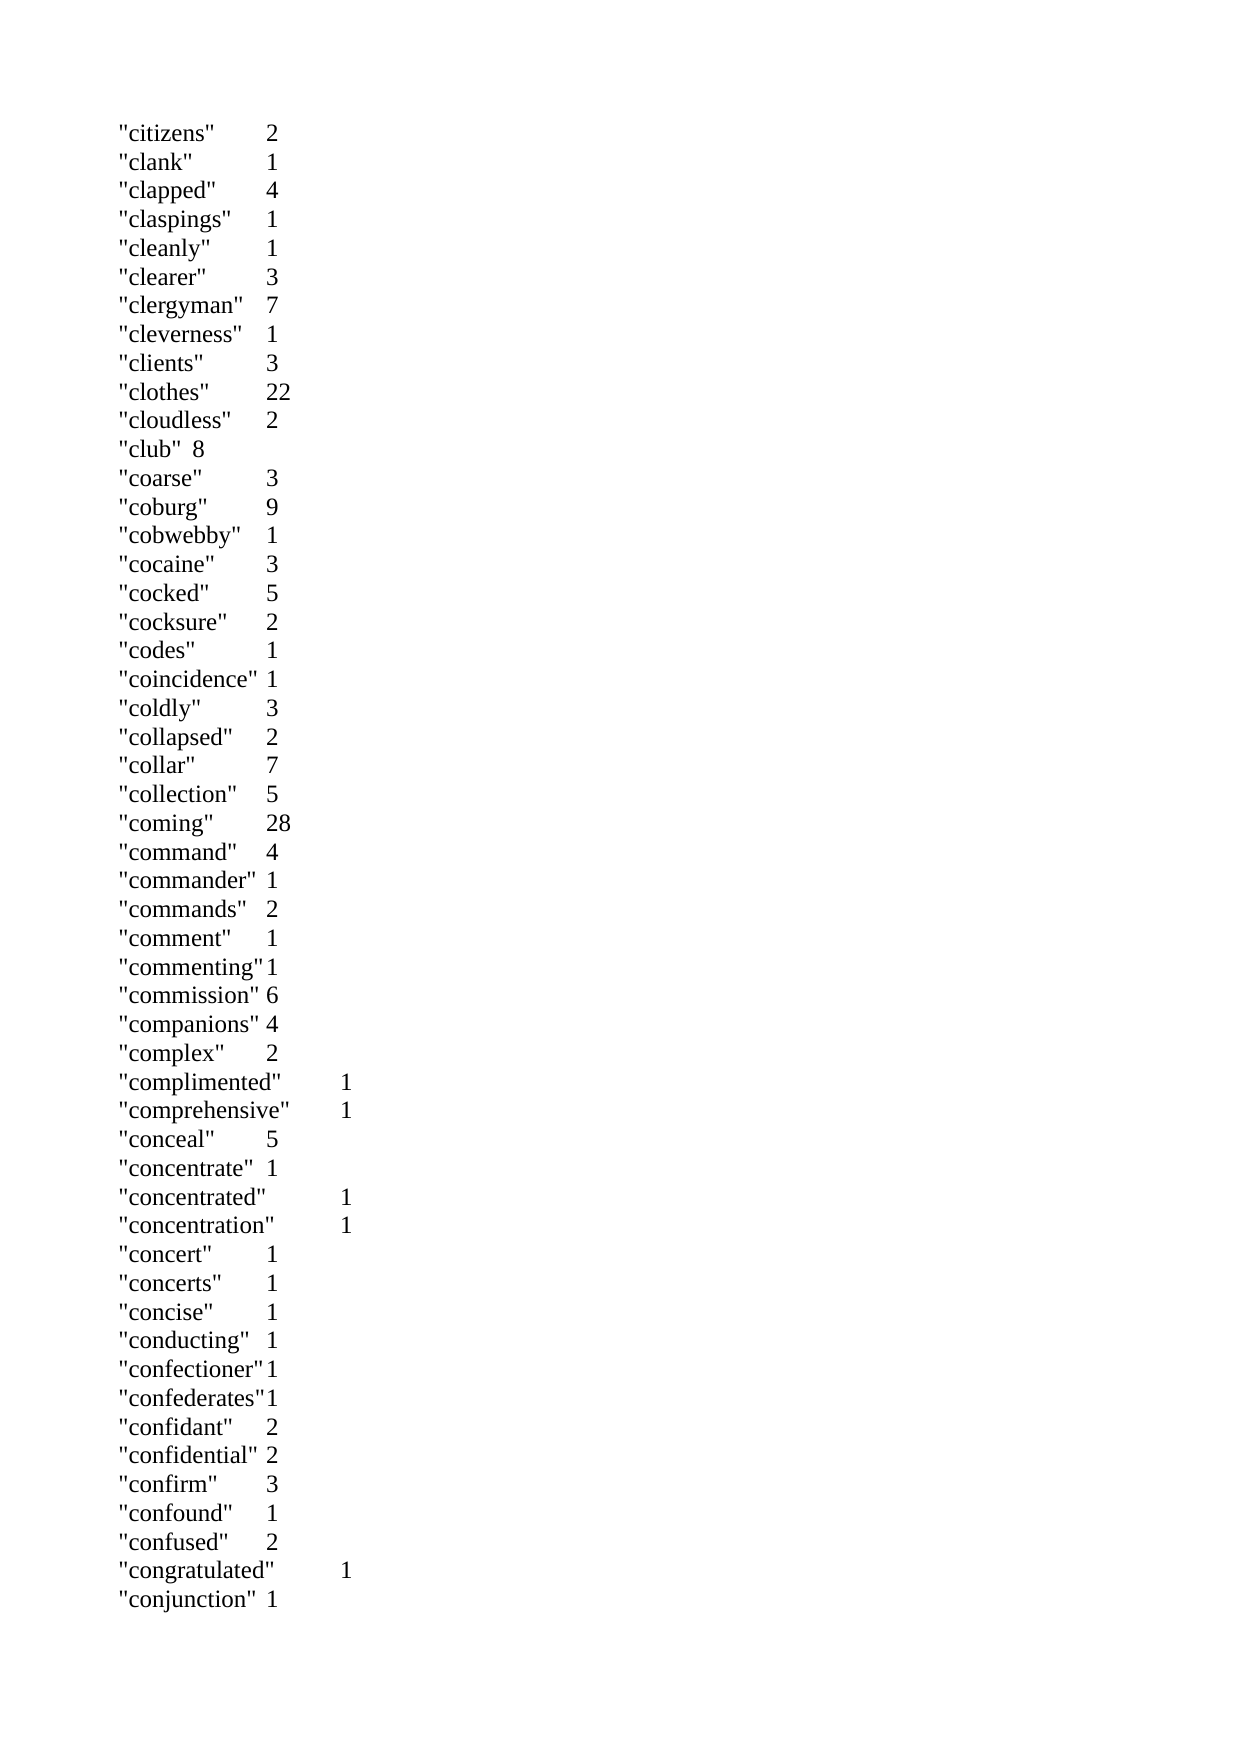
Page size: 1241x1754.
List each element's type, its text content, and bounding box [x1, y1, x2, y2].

text "confirm" 3 [118, 1469, 1122, 1498]
text "coming" 28 [118, 808, 1122, 837]
text "confederates" 1 [118, 1383, 1122, 1412]
text "claspings" 1 [118, 204, 1122, 233]
text "commands" 2 [118, 894, 1122, 923]
text "confidant" 2 [118, 1412, 1122, 1441]
text "cocaine" 3 [118, 549, 1122, 578]
text "coarse" 3 [118, 463, 1122, 492]
text "cloudless" 2 [118, 406, 1122, 434]
text "cocked" 5 [118, 578, 1122, 607]
text "concentrate" 1 [118, 1153, 1122, 1182]
text "citizens" 2 [118, 118, 1122, 147]
text "concentrated" 1 [118, 1182, 1122, 1211]
text "clapped" 4 [118, 176, 1122, 204]
text "collapsed" 2 [118, 722, 1122, 751]
text "collection" 5 [118, 779, 1122, 808]
text "congratulated" 1 [118, 1556, 1122, 1584]
text "confidential" 2 [118, 1441, 1122, 1469]
text "conceal" 5 [118, 1124, 1122, 1153]
text "cocksure" 2 [118, 607, 1122, 636]
text "concentration" 1 [118, 1211, 1122, 1239]
text "clients" 3 [118, 348, 1122, 377]
text "command" 4 [118, 837, 1122, 866]
text "cleanly" 1 [118, 233, 1122, 262]
text "cobwebby" 1 [118, 521, 1122, 549]
text "concise" 1 [118, 1297, 1122, 1326]
text "commander" 1 [118, 866, 1122, 894]
text "concerts" 1 [118, 1268, 1122, 1297]
text "club" 8 [118, 434, 1122, 463]
text "clothes" 22 [118, 377, 1122, 406]
text "cleverness" 1 [118, 319, 1122, 348]
text "commission" 6 [118, 981, 1122, 1009]
text "collar" 7 [118, 751, 1122, 779]
text "commenting" 1 [118, 952, 1122, 981]
text "conjunction" 1 [118, 1584, 1122, 1613]
text "clank" 1 [118, 147, 1122, 176]
text "clergyman" 7 [118, 291, 1122, 319]
text "comment" 1 [118, 923, 1122, 952]
text "concert" 1 [118, 1239, 1122, 1268]
text "conducting" 1 [118, 1326, 1122, 1354]
text "codes" 1 [118, 636, 1122, 664]
text "confectioner" 1 [118, 1354, 1122, 1383]
text "companions" 4 [118, 1009, 1122, 1038]
text "complex" 2 [118, 1038, 1122, 1067]
text "complimented" 1 [118, 1067, 1122, 1096]
text "confound" 1 [118, 1498, 1122, 1527]
text "clearer" 3 [118, 262, 1122, 291]
text "confused" 2 [118, 1527, 1122, 1556]
text "comprehensive" 1 [118, 1096, 1122, 1124]
text "coburg" 9 [118, 492, 1122, 521]
text "coldly" 3 [118, 693, 1122, 722]
text "coincidence" 1 [118, 664, 1122, 693]
